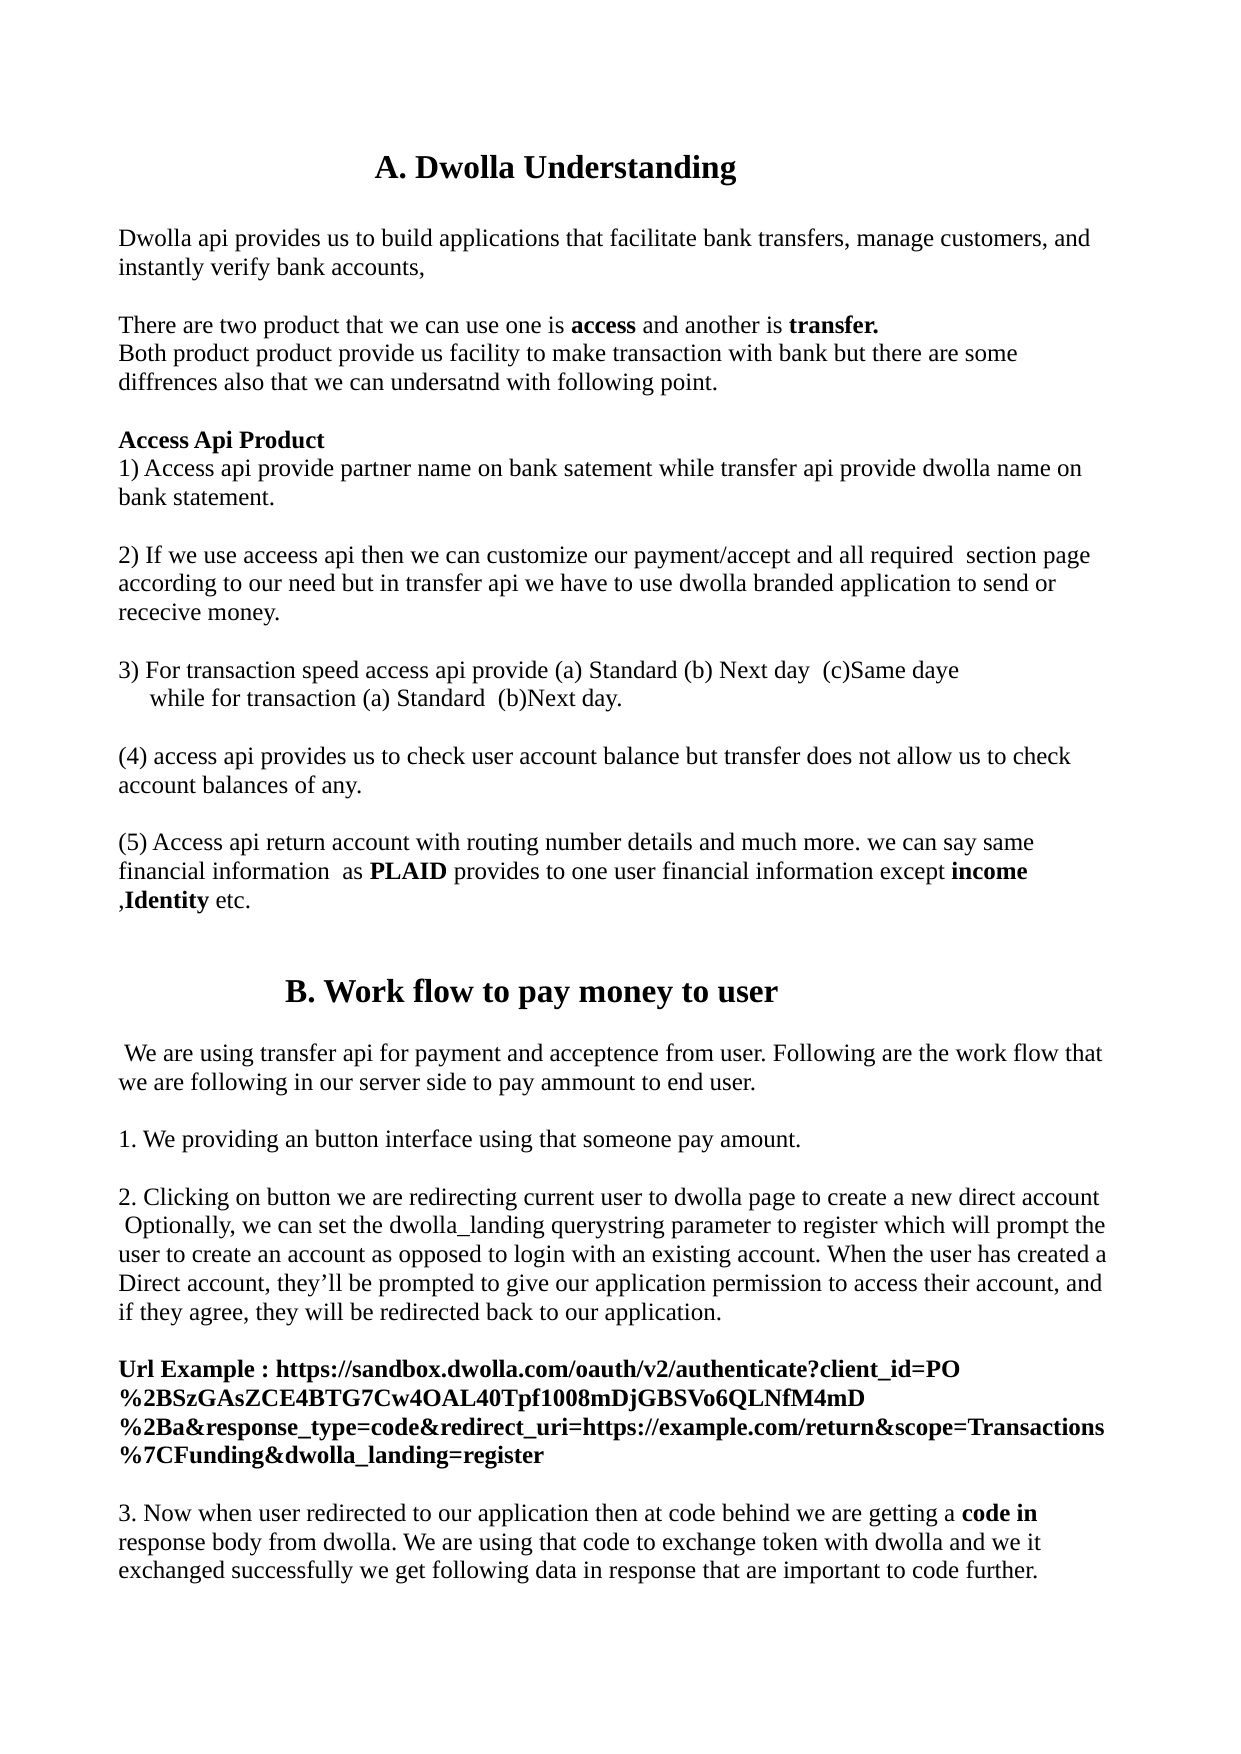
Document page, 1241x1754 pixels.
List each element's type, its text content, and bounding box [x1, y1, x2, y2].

text (4) access api provides us to check user account balance but transfer does not allow us to check account balances of any. [118, 741, 1122, 798]
text Dwolla api provides us to build applications that facilitate bank transfers, manage customers, and instantly verify bank accounts, [118, 223, 1122, 281]
text Access Api Product [118, 425, 1122, 453]
text 2. Clicking on button we are redirecting current user to dwolla page to create a new direct account [118, 1182, 1122, 1211]
text Url Example : https://sandbox.dwolla.com/oauth/v2/authenticate?client_id=PO%2BSzGAsZCE4BTG7Cw4OAL40Tpf1008mDjGBSVo6QLNfM4mD%2Ba&response_type=code&redirect_uri=https://example.com/return&scope=Transactions%7CFunding&dwolla_landing=register [118, 1354, 1122, 1469]
text 2) If we use acceess api then we can customize our payment/accept and all required section page according to our need but in transfer api we have to use dwolla branded application to send or rececive money. [118, 540, 1122, 626]
text Optionally, we can set the dwolla_landing querystring parameter to register which will prompt the user to create an account as opposed to login with an existing account. When the user has created a Direct account, they’ll be prompted to give our application permission to access their account, and if they agree, they will be redirected back to our application. [118, 1211, 1122, 1326]
text 3) For transaction speed access api provide (a) Standard (b) Next day (c)Same daye [118, 655, 1122, 683]
text We are using transfer api for payment and acceptence from user. Following are the work flow that we are following in our server side to pay ammount to end user. [118, 1038, 1122, 1096]
text 1. We providing an button interface using that someone pay amount. [118, 1124, 1122, 1153]
text (5) Access api return account with routing number details and much more. we can say same financial information as PLAID provides to one user financial information except income ,Identity etc. [118, 827, 1122, 913]
text A. Dwolla Understanding [118, 147, 1122, 185]
text B. Work flow to pay money to user [118, 971, 1122, 1009]
text while for transaction (a) Standard (b)Next day. [118, 683, 1122, 712]
text 3. Now when user redirected to our application then at code behind we are getting a code in response body from dwolla. We are using that code to exchange token with dwolla and we it exchanged successfully we get following data in response that are important to code further. [118, 1498, 1122, 1584]
text Both product product provide us facility to make transaction with bank but there are some diffrences also that we can undersatnd with following point. [118, 338, 1122, 396]
text 1) Access api provide partner name on bank satement while transfer api provide dwolla name on bank statement. [118, 453, 1122, 511]
text There are two product that we can use one is access and another is transfer. [118, 310, 1122, 338]
